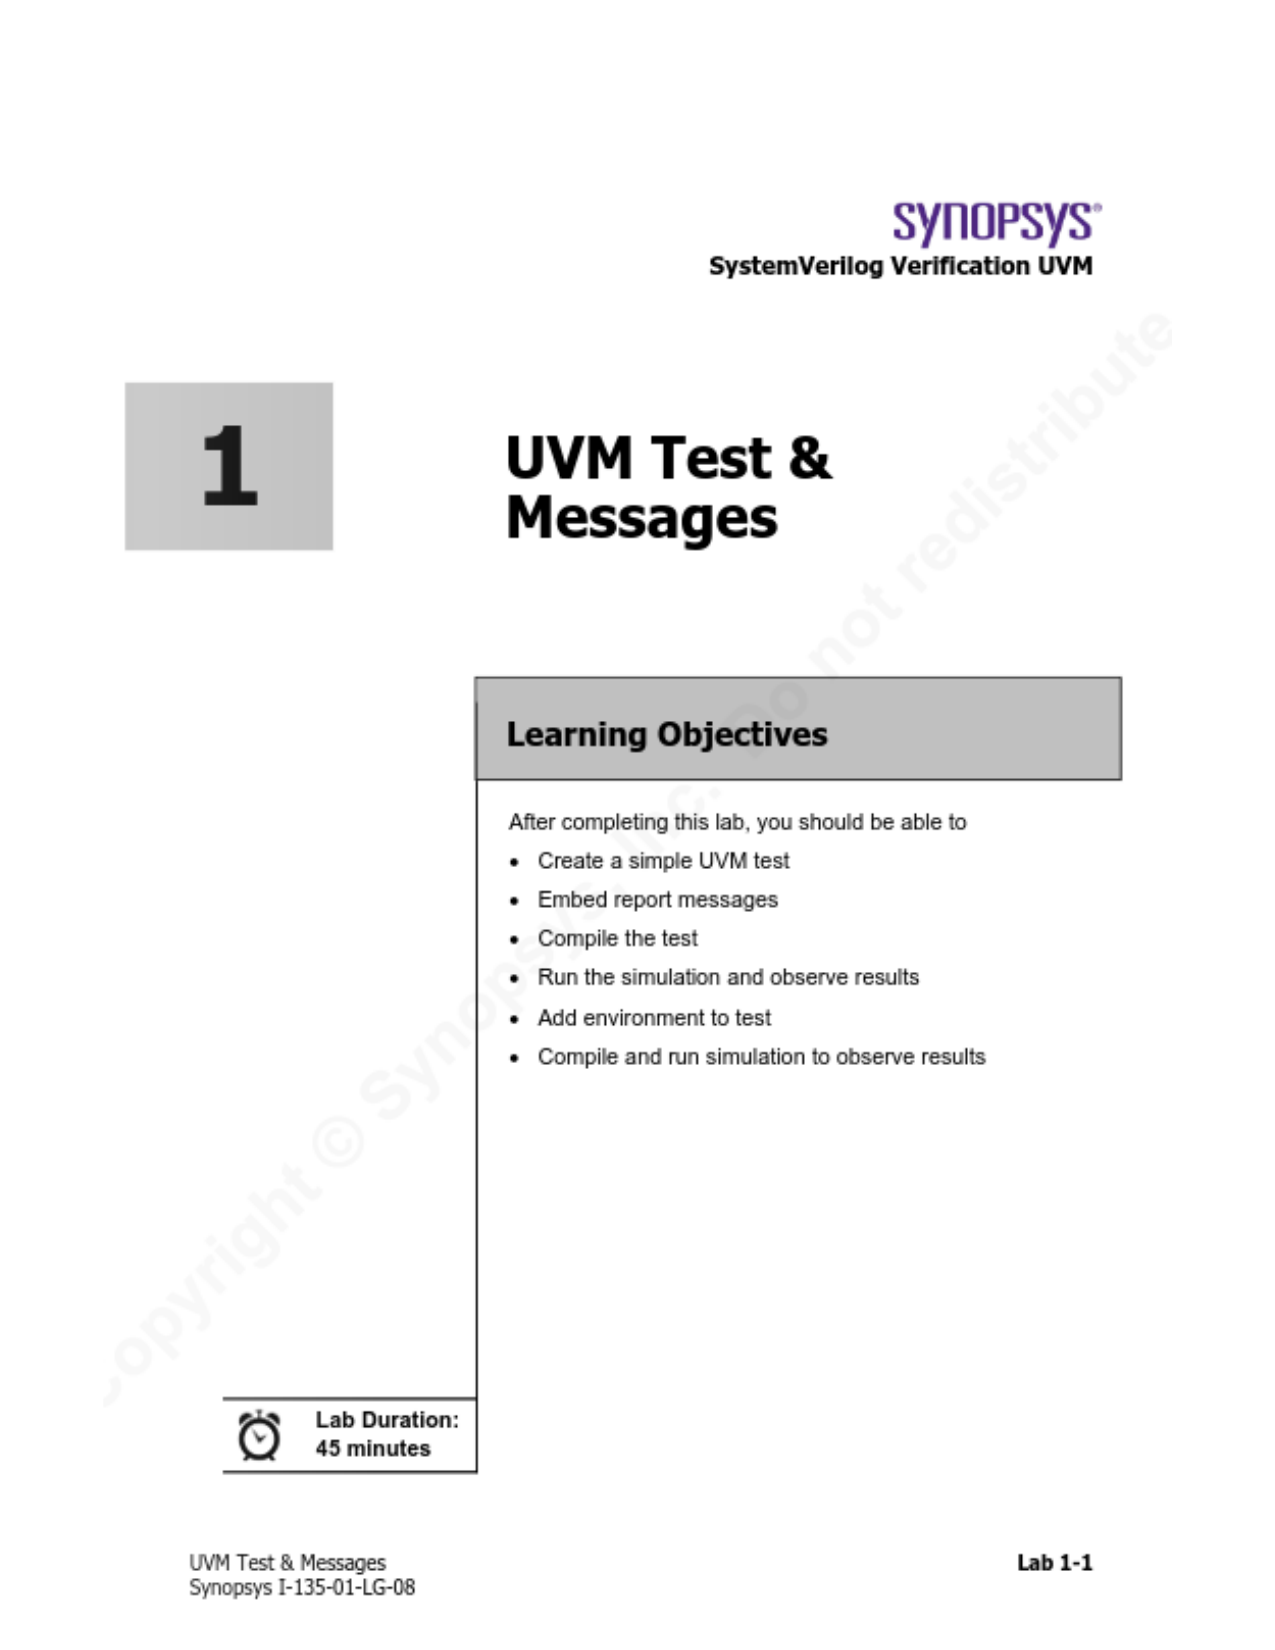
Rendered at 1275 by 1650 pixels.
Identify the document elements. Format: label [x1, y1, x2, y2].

picture [103, 118, 1172, 1622]
